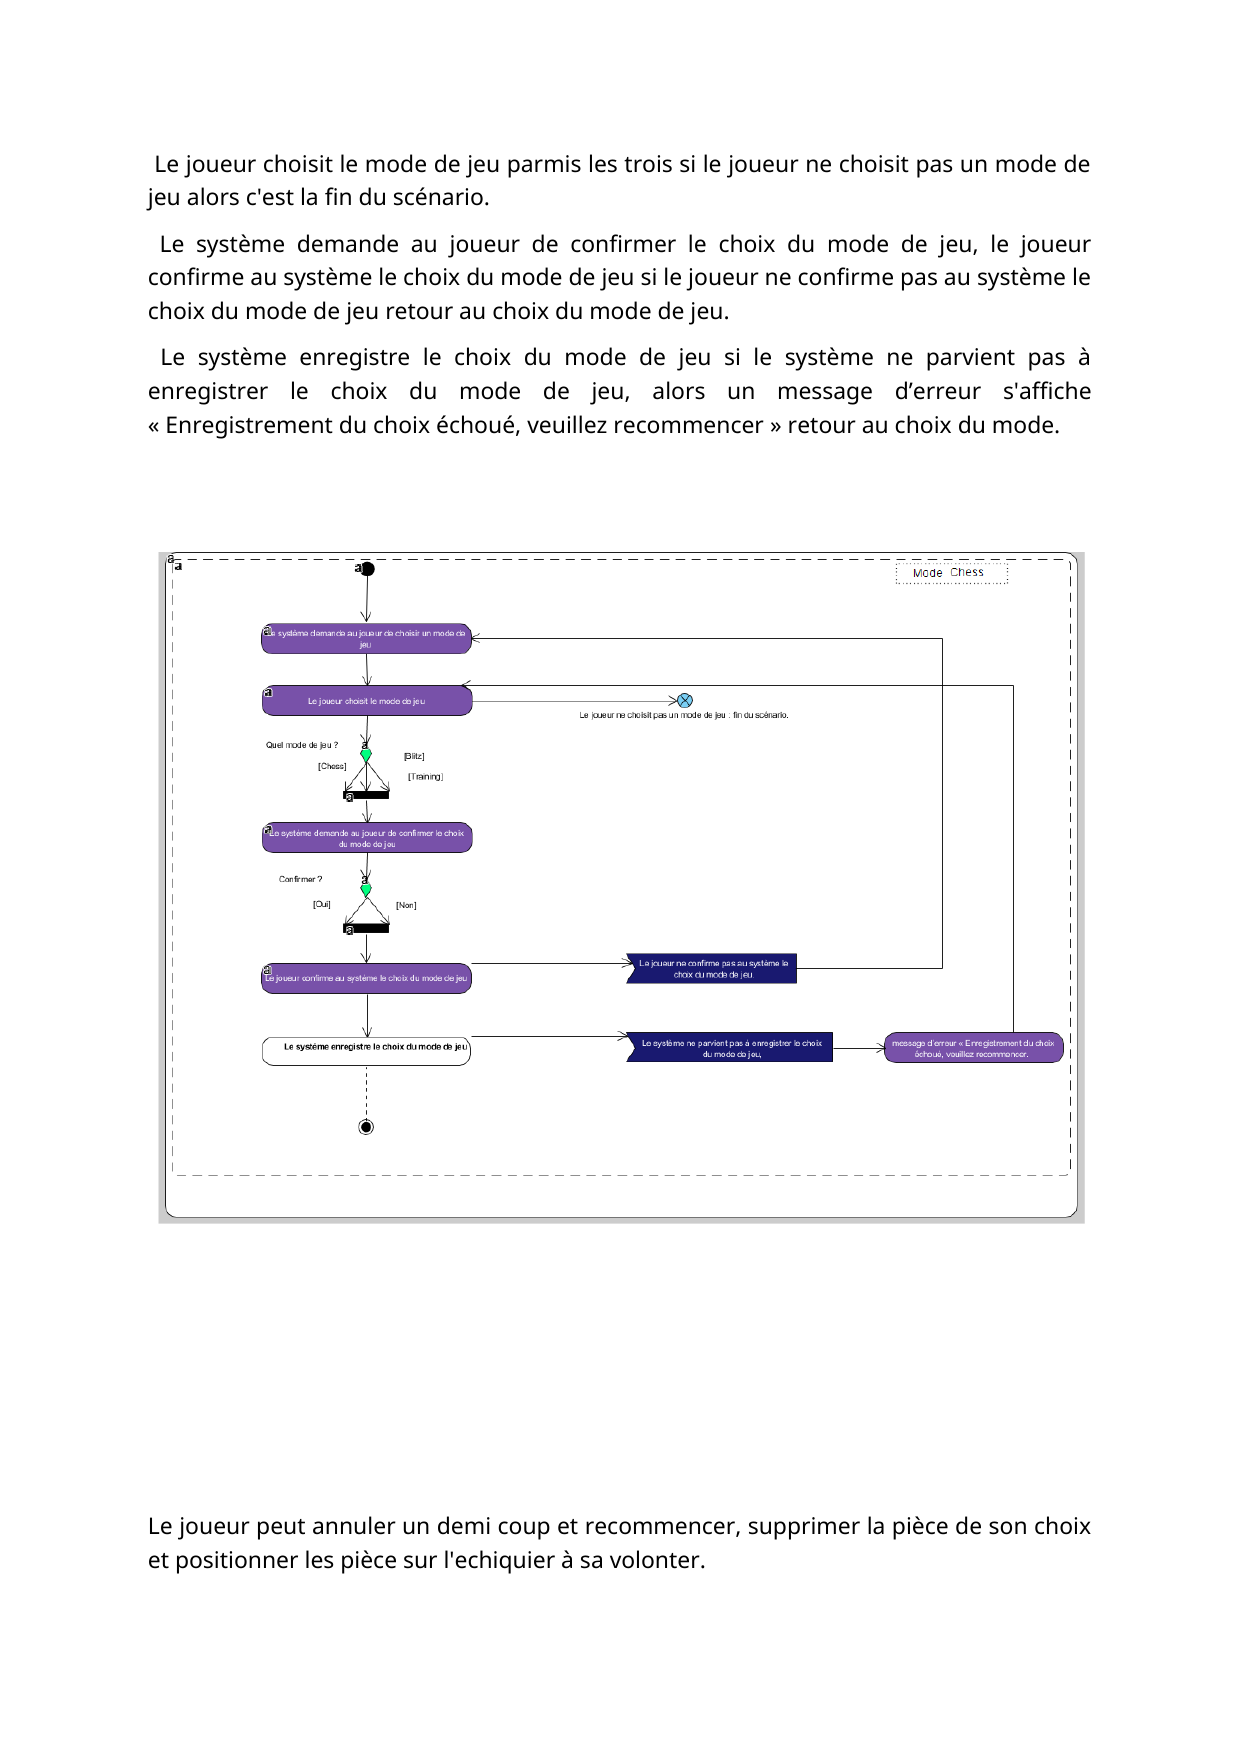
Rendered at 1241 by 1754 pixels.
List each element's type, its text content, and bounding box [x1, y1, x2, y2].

text Le joueur peut annuler un demi coup et recommencer, supprimer la pièce de son choix et positionner les pièce sur l'echiquier à sa volonter. [148, 1510, 1093, 1575]
text Le système demande au joueur de confirmer le choix du mode de jeu, le joueur confirme au système le choix du mode de jeu si le joueur ne confirme pas au système le choix du mode de jeu retour au choix du mode de jeu. [148, 228, 1093, 326]
picture [143, 552, 1089, 1230]
text Le joueur choisit le mode de jeu parmis les trois si le joueur ne choisit pas un mode de jeu alors c'est la fin du scénario. [148, 148, 1093, 213]
text Le système enregistre le choix du mode de jeu si le système ne parvient pas à enregistrer le choix du mode de jeu, alors un message d’erreur s'affiche « Enregistrement du choix échoué, veuillez recommencer » retour au choix du mode. [148, 341, 1093, 440]
